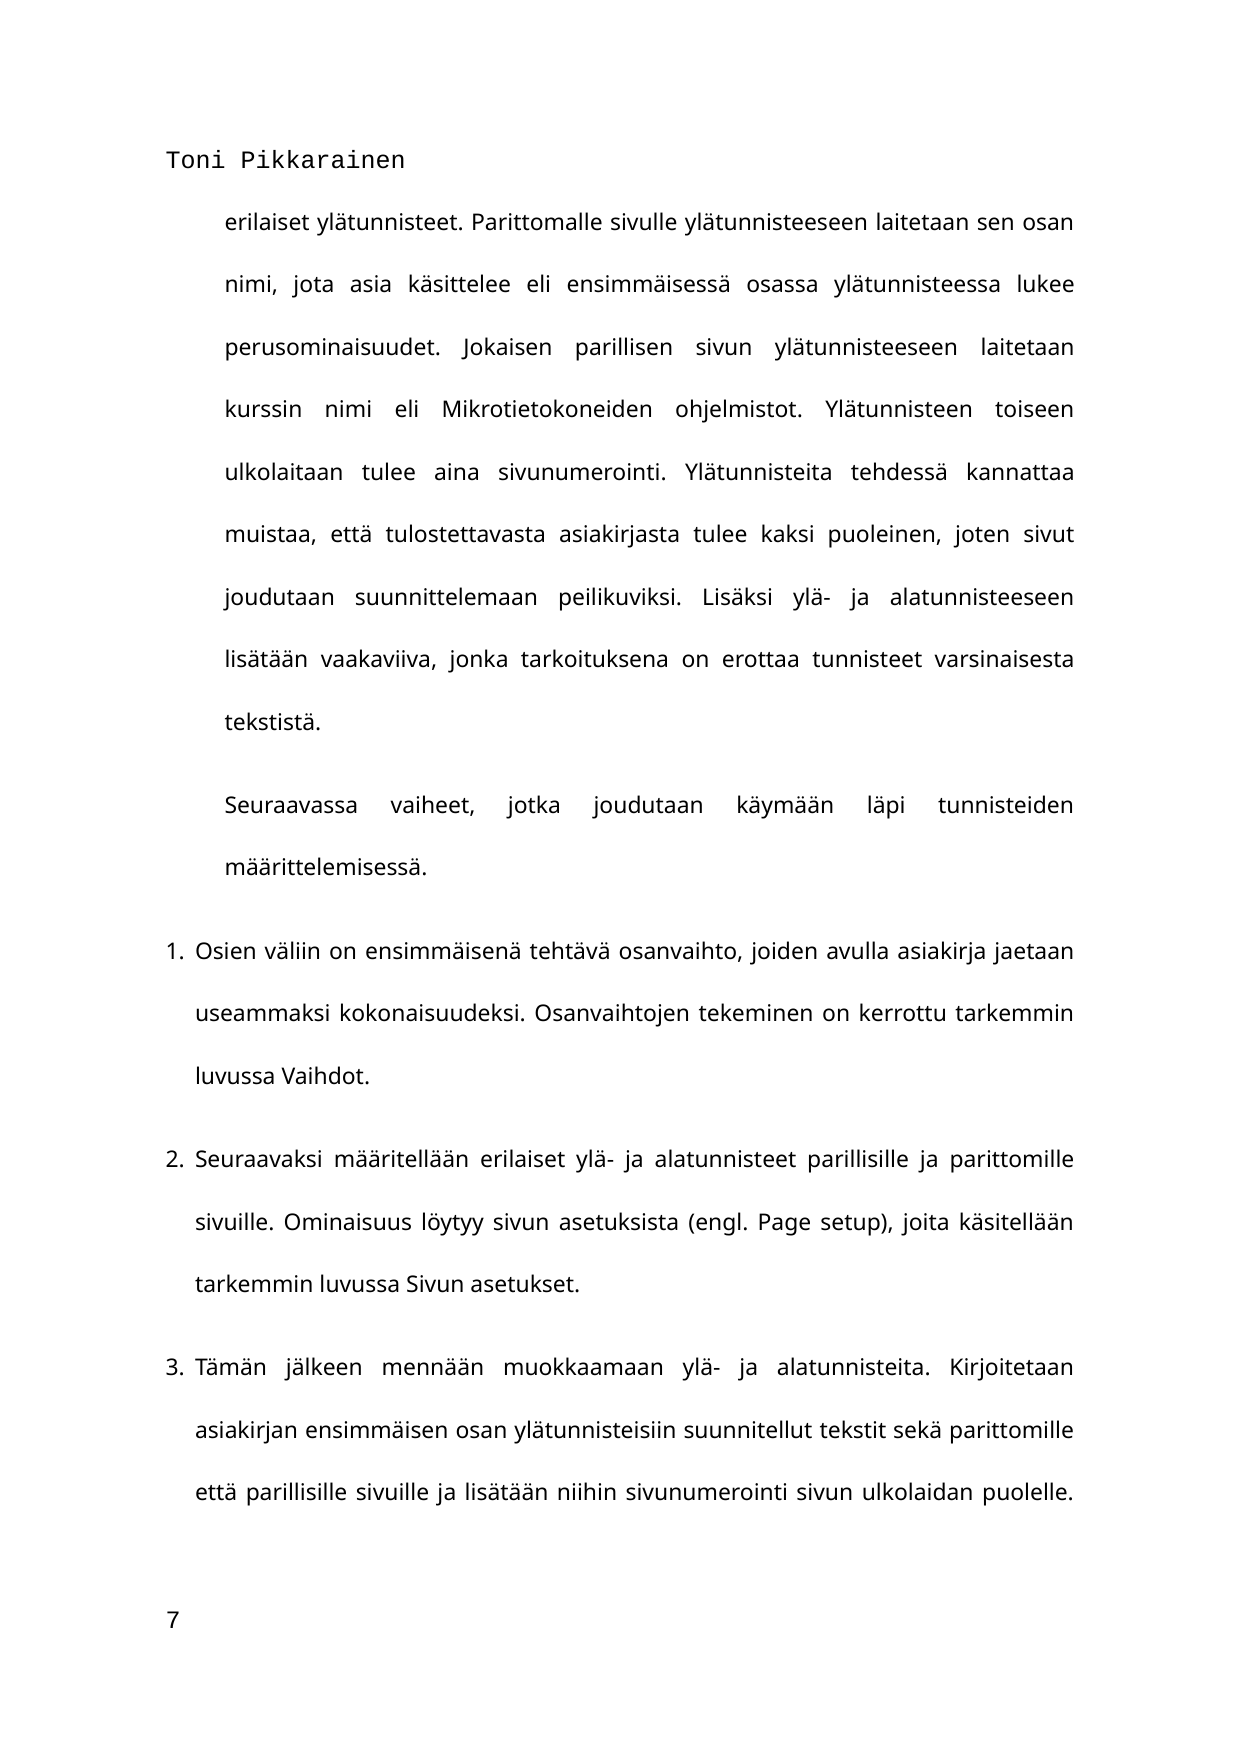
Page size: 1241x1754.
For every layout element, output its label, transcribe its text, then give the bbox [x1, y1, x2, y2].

text erilaiset ylätunnisteet. Parittomalle sivulle ylätunnisteeseen laitetaan sen osan nimi, jota asia käsittelee eli ensimmäisessä osassa ylätunnisteessa lukee perusominaisuudet. Jokaisen parillisen sivun ylätunnisteeseen laitetaan kurssin nimi eli Mikrotietokoneiden ohjelmistot. Ylätunnisteen toiseen ulkolaitaan tulee aina sivunumerointi. Ylätunnisteita tehdessä kannattaa muistaa, että tulostettavasta asiakirjasta tulee kaksi puoleinen, joten sivut joudutaan suunnittelemaan peilikuviksi. Lisäksi ylä- ja alatunnisteeseen lisätään vaakaviiva, jonka tarkoituksena on erottaa tunnisteet varsinaisesta tekstistä. [224, 205, 1075, 737]
list Osien väliin on ensimmäisenä tehtävä osanvaihto, joiden avulla asiakirja jaetaan useammaksi kokonaisuudeksi. Osanvaihtojen tekeminen on kerrottu tarkemmin luvussa Vaihdot. [165, 934, 1075, 1091]
text Seuraavassa vaiheet, jotka joudutaan käymään läpi tunnisteiden määrittelemisessä. [224, 789, 1075, 882]
list Tämän jälkeen mennään muokkaamaan ylä- ja alatunnisteita. Kirjoitetaan asiakirjan ensimmäisen osan ylätunnisteisiin suunnitellut tekstit sekä parittomille että parillisille sivuille ja lisätään niihin sivunumerointi sivun ulkolaidan puolelle. [165, 1351, 1075, 1507]
list Seuraavaksi määritellään erilaiset ylä- ja alatunnisteet parillisille ja parittomille sivuille. Ominaisuus löytyy sivun asetuksista (engl. Page setup), joita käsitellään tarkemmin luvussa Sivun asetukset. [165, 1143, 1075, 1299]
